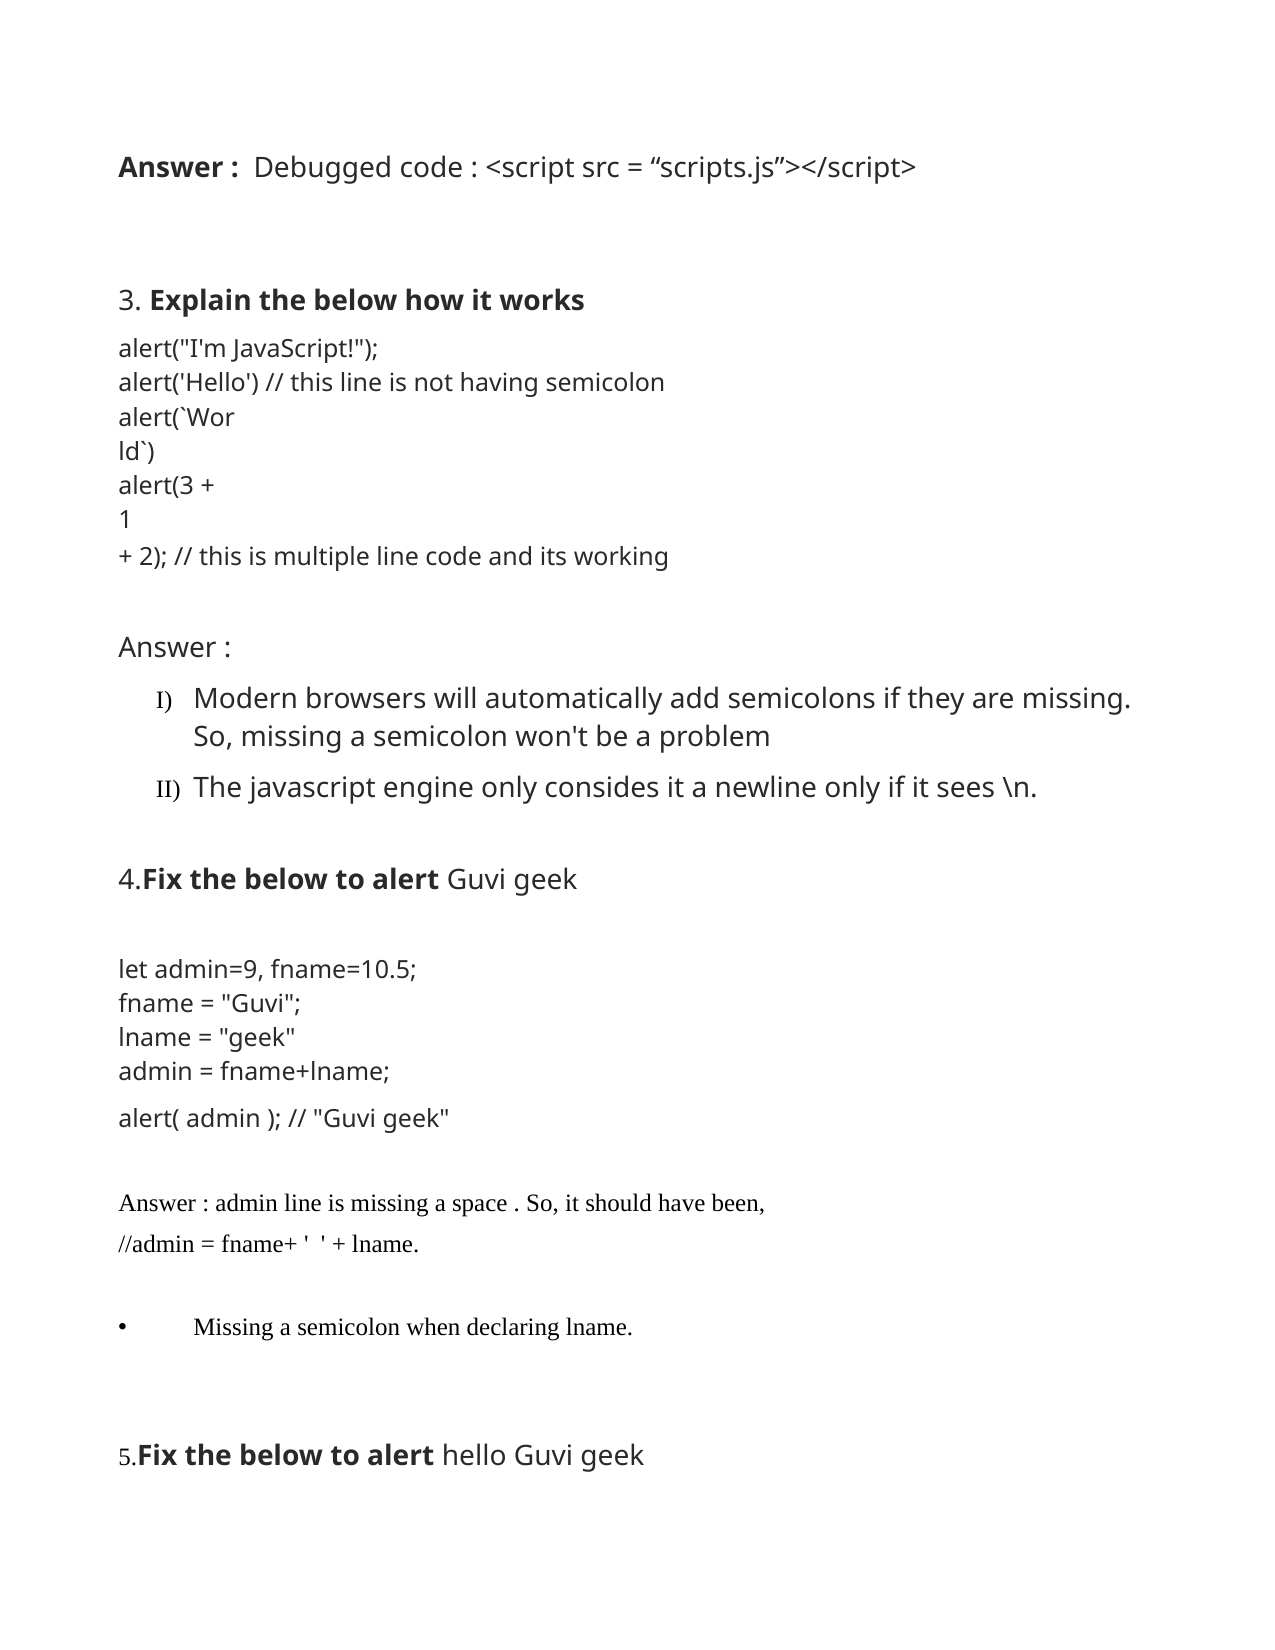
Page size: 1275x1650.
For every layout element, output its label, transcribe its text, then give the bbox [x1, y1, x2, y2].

text Answer : admin line is missing a space . So, it should have been, [118, 1188, 1157, 1217]
list The javascript engine only consides it a newline only if it sees \n. [156, 767, 1157, 806]
text //admin = fname+ ' ' + lname. [118, 1229, 1157, 1258]
text Answer : [118, 627, 1157, 666]
list Missing a semicolon when declaring lname. [118, 1312, 1157, 1341]
text 4.Fix the below to alert Guvi geek [118, 859, 1157, 898]
text let admin=9, fname=10.5; fname = "Guvi"; lname = "geek" admin = fname+lname; [118, 952, 1157, 1088]
text alert( admin ); // "Guvi geek" [118, 1100, 1157, 1134]
text alert("I'm JavaScript!"); alert('Hello') // this line is not having semicolon alert(`Wor ld`) alert(3 + 1 + 2); // this is multiple line code and its working [118, 331, 1157, 574]
text Answer : Debugged code : <script src = “scripts.js”></script> [118, 118, 1157, 185]
list Modern browsers will automatically add semicolons if they are missing. So, missing a semicolon won't be a problem [156, 678, 1157, 755]
text 3. Explain the below how it works [118, 280, 1157, 318]
text 5.Fix the below to alert hello Guvi geek [118, 1436, 1157, 1474]
